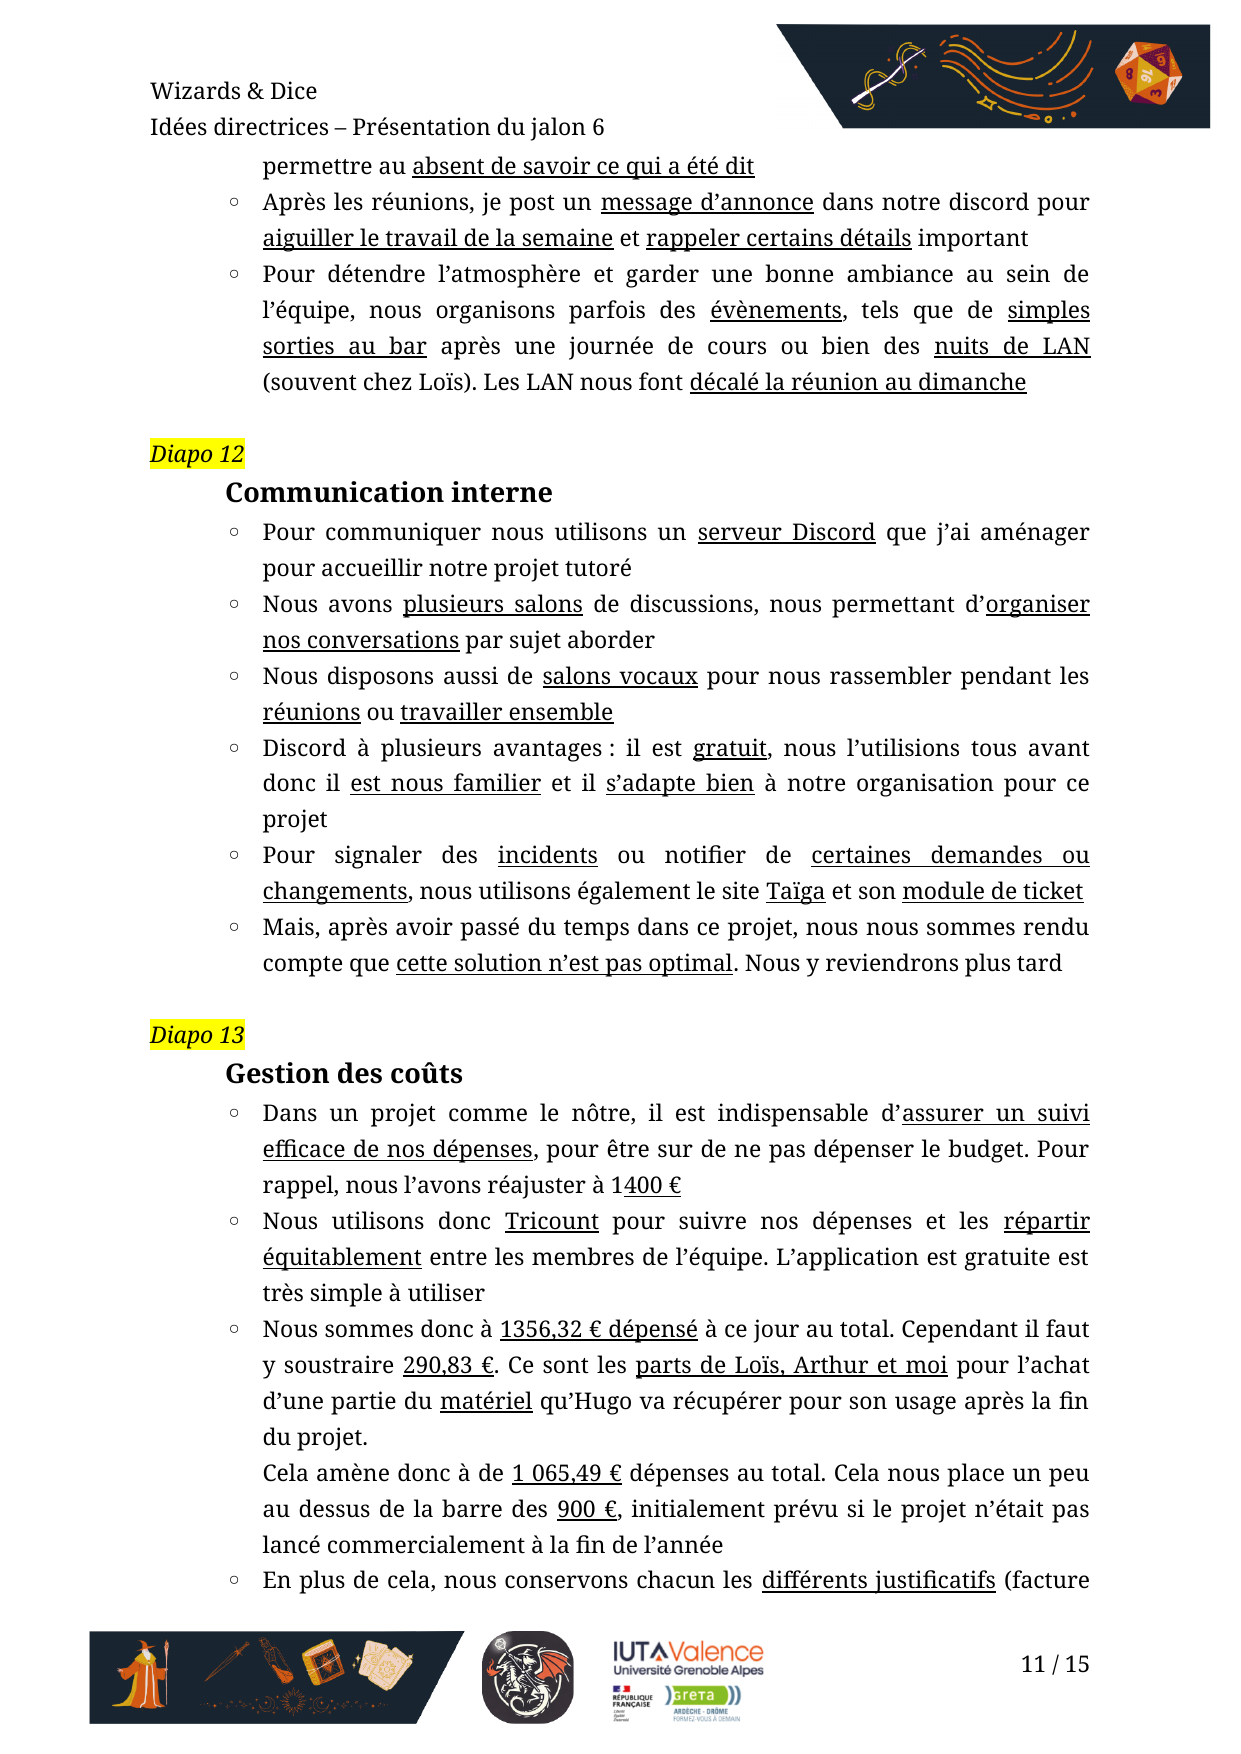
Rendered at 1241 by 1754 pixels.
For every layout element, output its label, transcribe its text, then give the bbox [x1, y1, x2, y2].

list Nous utilisons donc Tricount pour suivre nos dépenses et les répartir équitablement entre les membres de l’équipe. L’application est gratuite est très simple à utiliser [225, 1205, 1090, 1308]
text Diapo 13 [150, 1019, 1090, 1050]
list Pour signaler des incidents ou notifier de certaines demandes ou changements, nous utilisons également le site Taïga et son module de ticket [225, 839, 1090, 906]
list Mais, après avoir passé du temps dans ce projet, nous nous sommes rendu compte que cette solution n’est pas optimal. Nous y reviendrons plus tard [225, 911, 1090, 978]
list Nous avons plusieurs salons de discussions, nous permettant d’organiser nos conversations par sujet aborder [225, 588, 1090, 655]
picture [81, 1620, 788, 1733]
list permettre au absent de savoir ce qui a été dit [225, 150, 1090, 181]
list Après les réunions, je post un message d’annonce dans notre discord pour aiguiller le travail de la semaine et rappeler certains détails important [225, 186, 1090, 253]
list Cela amène donc à de 1 065,49 € dépenses au total. Cela nous place un peu au dessus de la barre des 900 €, initialement prévu si le projet n’était pas lancé commercialement à la fin de l’année [225, 1457, 1090, 1560]
list Gestion des coûts [187, 1055, 1090, 1092]
text Diapo 12 [150, 437, 1090, 469]
list Pour détendre l’atmosphère et garder une bonne ambiance au sein de l’équipe, nous organisons parfois des évènements, tels que de simples sorties au bar après une journée de cours ou bien des nuits de LAN (souvent chez Loïs). Les LAN nous font décalé la réunion au dimanche [225, 258, 1090, 397]
list Discord à plusieurs avantages : il est gratuit, nous l’utilisions tous avant donc il est nous familier et il s’adapte bien à notre organisation pour ce projet [225, 731, 1090, 834]
list En plus de cela, nous conservons chacun les différents justificatifs (facture [225, 1564, 1090, 1596]
list Nous sommes donc à 1356,32 € dépensé à ce jour au total. Cependant il faut y soustraire 290,83 €. Ce sont les parts de Loïs, Arthur et moi pour l’achat d’une partie du matériel qu’Hugo va récupérer pour son usage après la fin du projet. [225, 1313, 1090, 1452]
list Nous disposons aussi de salons vocaux pour nous rassembler pendant les réunions ou travailler ensemble [225, 659, 1090, 727]
list Communication interne [187, 473, 1090, 510]
picture [771, 21, 1218, 131]
list Dans un projet comme le nôtre, il est indispensable d’assurer un suivi efficace de nos dépenses, pour être sur de ne pas dépenser le budget. Pour rappel, nous l’avons réajuster à 1400 € [225, 1097, 1090, 1200]
list Pour communiquer nous utilisons un serveur Discord que j’ai aménager pour accueillir notre projet tutoré [225, 516, 1090, 583]
